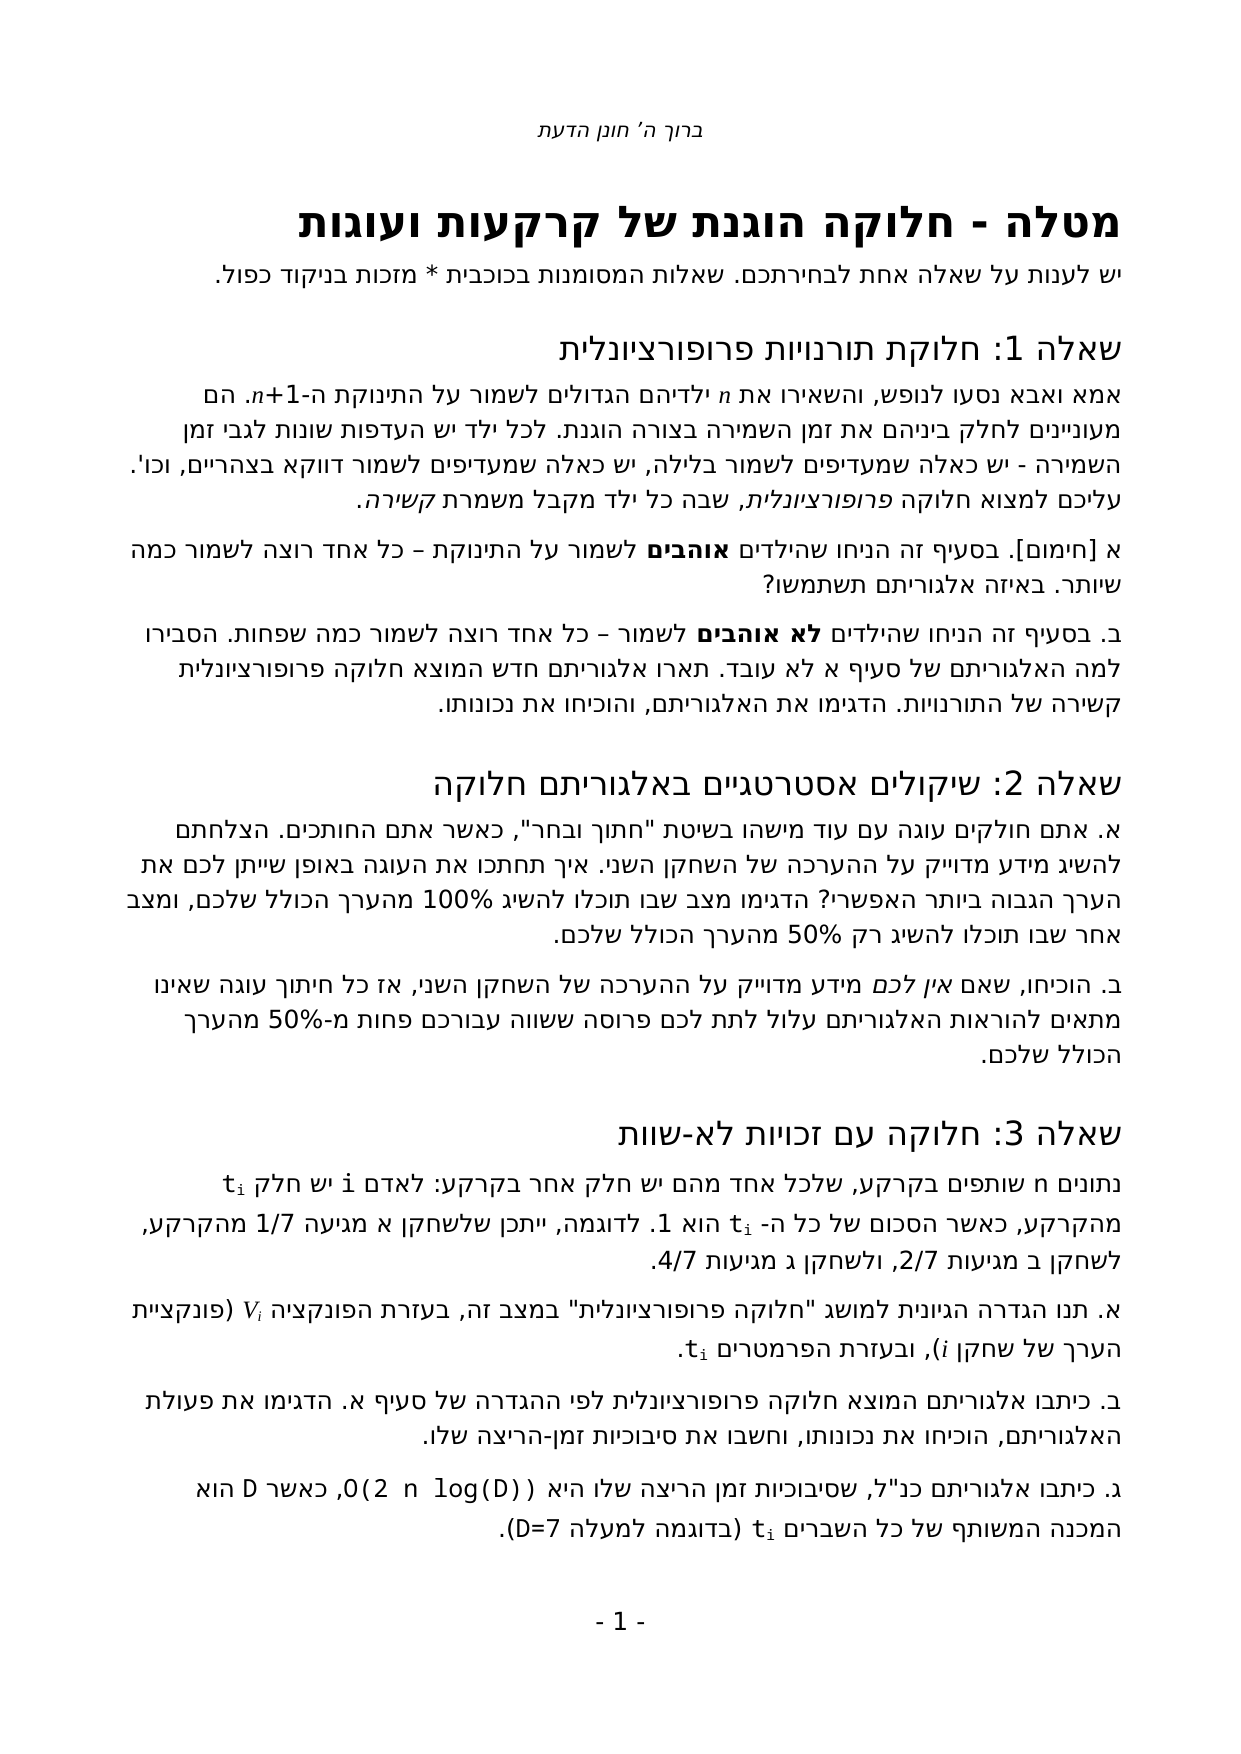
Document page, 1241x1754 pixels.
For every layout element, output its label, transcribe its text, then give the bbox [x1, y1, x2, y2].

subtitle מטלה - חלוקה הוגנת של קרקעות ועוגות [118, 197, 1122, 248]
text ב. כיתבו אלגוריתם המוצא חלוקה פרופורציונלית לפי ההגדרה של סעיף א. הדגימו את פעולת האלגוריתם, הוכיחו את נכונותו, וחשבו את סיבוכיות זמן-הריצה שלו. [118, 1386, 1122, 1450]
subtitle שאלה 2: שיקולים אסטרטגיים באלגוריתם חלוקה [118, 764, 1122, 803]
subtitle שאלה 1: חלוקת תורנויות פרופורציונלית [118, 329, 1122, 368]
subtitle שאלה 3: חלוקה עם זכויות לא-שוות [118, 1115, 1122, 1154]
text א. תנו הגדרה הגיונית למושג "חלוקה פרופורציונלית" במצב זה, בעזרת הפונקציה Vi (פונקציית הערך של שחקן i), ובעזרת הפרמטרים ti. [118, 1296, 1122, 1365]
text נתונים n שותפים בקרקע, שלכל אחד מהם יש חלק אחר בקרקע: לאדם i יש חלק ti מהקרקע, כאשר הסכום של כל ה- ti הוא 1. לדוגמה, ייתכן שלשחקן א מגיעה 1/7 מהקרקע, לשחקן ב מגיעות 2/7, ולשחקן ג מגיעות 4/7. [118, 1166, 1122, 1275]
text ב. הוכיחו, שאם אין לכם מידע מדוייק על ההערכה של השחקן השני, אז כל חיתוך עוגה שאינו מתאים להוראות האלגוריתם עלול לתת לכם פרוסה ששווה עבורכם פחות מ-50% מהערך הכולל שלכם. [118, 970, 1122, 1069]
text א [חימום]. בסעיף זה הניחו שהילדים אוהבים לשמור על התינוקת – כל אחד רוצה לשמור כמה שיותר. באיזה אלגוריתם תשתמשו? [118, 535, 1122, 599]
text יש לענות על שאלה אחת לבחירתכם. שאלות המסומנות בכוכבית * מזכות בניקוד כפול. [118, 260, 1122, 289]
text אמא ואבא נסעו לנופש, והשאירו את n ילדיהם הגדולים לשמור על התינוקת ה-1+n. הם מעוניינים לחלק ביניהם את זמן השמירה בצורה הוגנת. לכל ילד יש העדפות שונות לגבי זמן השמירה - יש כאלה שמעדיפים לשמור בלילה, יש כאלה שמעדיפים לשמור דווקא בצהריים, וכו'. עליכם למצוא חלוקה פרופורציונלית, שבה כל ילד מקבל משמרת קשירה. [118, 380, 1122, 515]
text א. אתם חולקים עוגה עם עוד מישהו בשיטת "חתוך ובחר", כאשר אתם החותכים. הצלחתם להשיג מידע מדוייק על ההערכה של השחקן השני. איך תחתכו את העוגה באופן שייתן לכם את הערך הגבוה ביותר האפשרי? הדגימו מצב שבו תוכלו להשיג 100% מהערך הכולל שלכם, ומצב אחר שבו תוכלו להשיג רק 50% מהערך הכולל שלכם. [118, 816, 1122, 950]
text ג. כיתבו אלגוריתם כנ"ל, שסיבוכיות זמן הריצה שלו היא O(2 n log(D)), כאשר D הוא המכנה המשותף של כל השברים ti (בדוגמה למעלה D=7). [118, 1471, 1122, 1544]
text ב. בסעיף זה הניחו שהילדים לא אוהבים לשמור – כל אחד רוצה לשמור כמה שפחות. הסבירו למה האלגוריתם של סעיף א לא עובד. תארו אלגוריתם חדש המוצא חלוקה פרופורציונלית קשירה של התורנויות. הדגימו את האלגוריתם, והוכיחו את נכונותו. [118, 620, 1122, 719]
